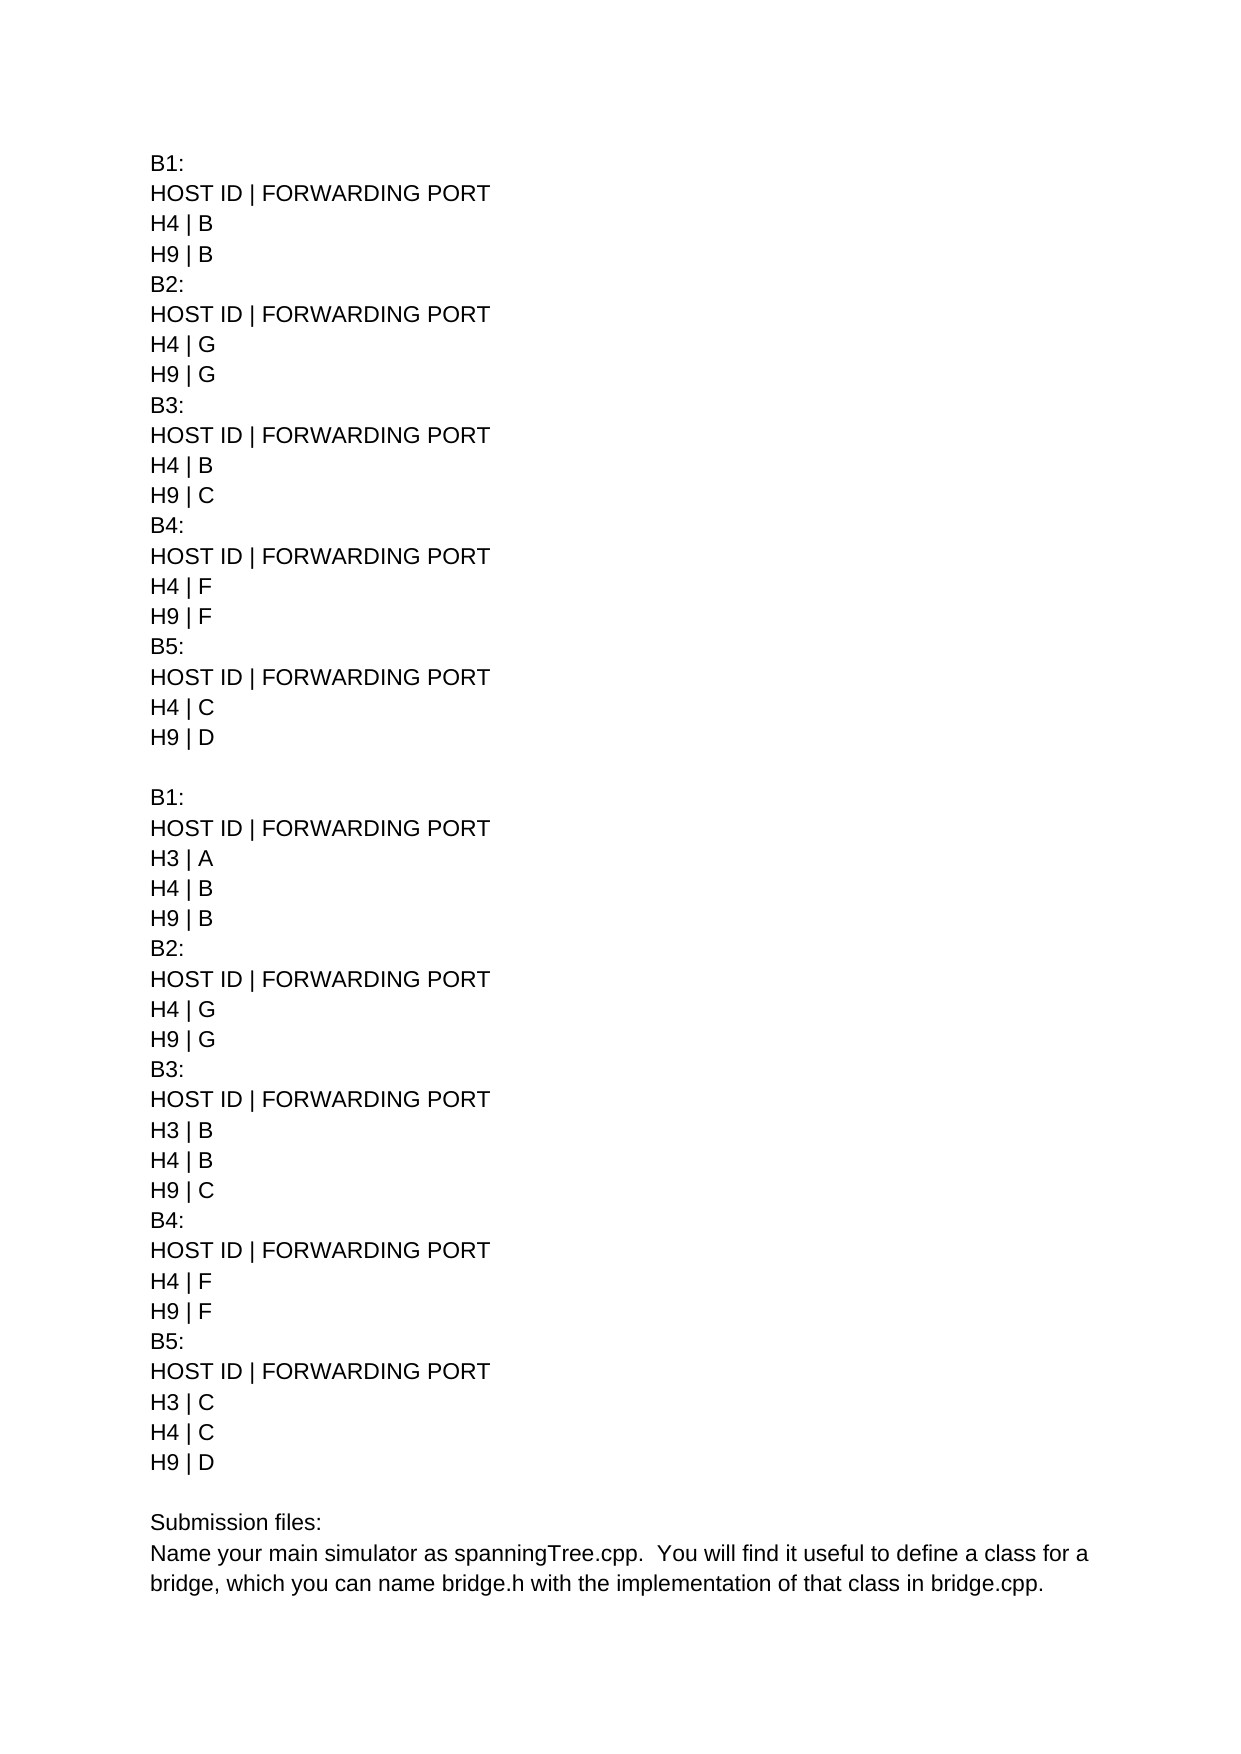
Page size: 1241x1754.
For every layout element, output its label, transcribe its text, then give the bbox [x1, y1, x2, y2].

text H4 | G [150, 331, 1090, 358]
text B4: [150, 512, 1090, 539]
text H4 | B [150, 452, 1090, 478]
text H9 | G [150, 1026, 1090, 1052]
text HOST ID | FORWARDING PORT [150, 422, 1090, 448]
text H4 | G [150, 996, 1090, 1022]
text H4 | F [150, 573, 1090, 599]
text H9 | B [150, 905, 1090, 932]
text HOST ID | FORWARDING PORT [150, 1086, 1090, 1113]
text H9 | C [150, 1177, 1090, 1203]
text B3: [150, 392, 1090, 418]
text HOST ID | FORWARDING PORT [150, 814, 1090, 841]
text H4 | C [150, 694, 1090, 720]
text H4 | B [150, 1147, 1090, 1173]
text B2: [150, 935, 1090, 962]
text HOST ID | FORWARDING PORT [150, 543, 1090, 569]
text HOST ID | FORWARDING PORT [150, 966, 1090, 992]
text H3 | B [150, 1117, 1090, 1143]
text B4: [150, 1207, 1090, 1234]
text H9 | G [150, 361, 1090, 388]
text H9 | B [150, 241, 1090, 267]
text B5: [150, 1328, 1090, 1354]
text Name your main simulator as spanningTree.cpp. You will find it useful to define a class for a bridge, which you can name bridge.h with the implementation of that class in bridge.cpp. [150, 1539, 1090, 1596]
text H3 | C [150, 1388, 1090, 1415]
text HOST ID | FORWARDING PORT [150, 663, 1090, 690]
text H9 | C [150, 482, 1090, 509]
text H9 | D [150, 1449, 1090, 1475]
text H4 | F [150, 1268, 1090, 1294]
text HOST ID | FORWARDING PORT [150, 1237, 1090, 1264]
text HOST ID | FORWARDING PORT [150, 180, 1090, 207]
text B2: [150, 271, 1090, 297]
text B5: [150, 633, 1090, 660]
text H4 | C [150, 1419, 1090, 1445]
text Submission files: [150, 1509, 1090, 1536]
text H9 | F [150, 603, 1090, 629]
text H3 | A [150, 845, 1090, 871]
text HOST ID | FORWARDING PORT [150, 301, 1090, 327]
text B3: [150, 1056, 1090, 1083]
text B1: [150, 150, 1090, 176]
text H9 | F [150, 1298, 1090, 1324]
text B1: [150, 784, 1090, 811]
text H9 | D [150, 724, 1090, 750]
text H4 | B [150, 875, 1090, 901]
text H4 | B [150, 210, 1090, 237]
text HOST ID | FORWARDING PORT [150, 1358, 1090, 1385]
